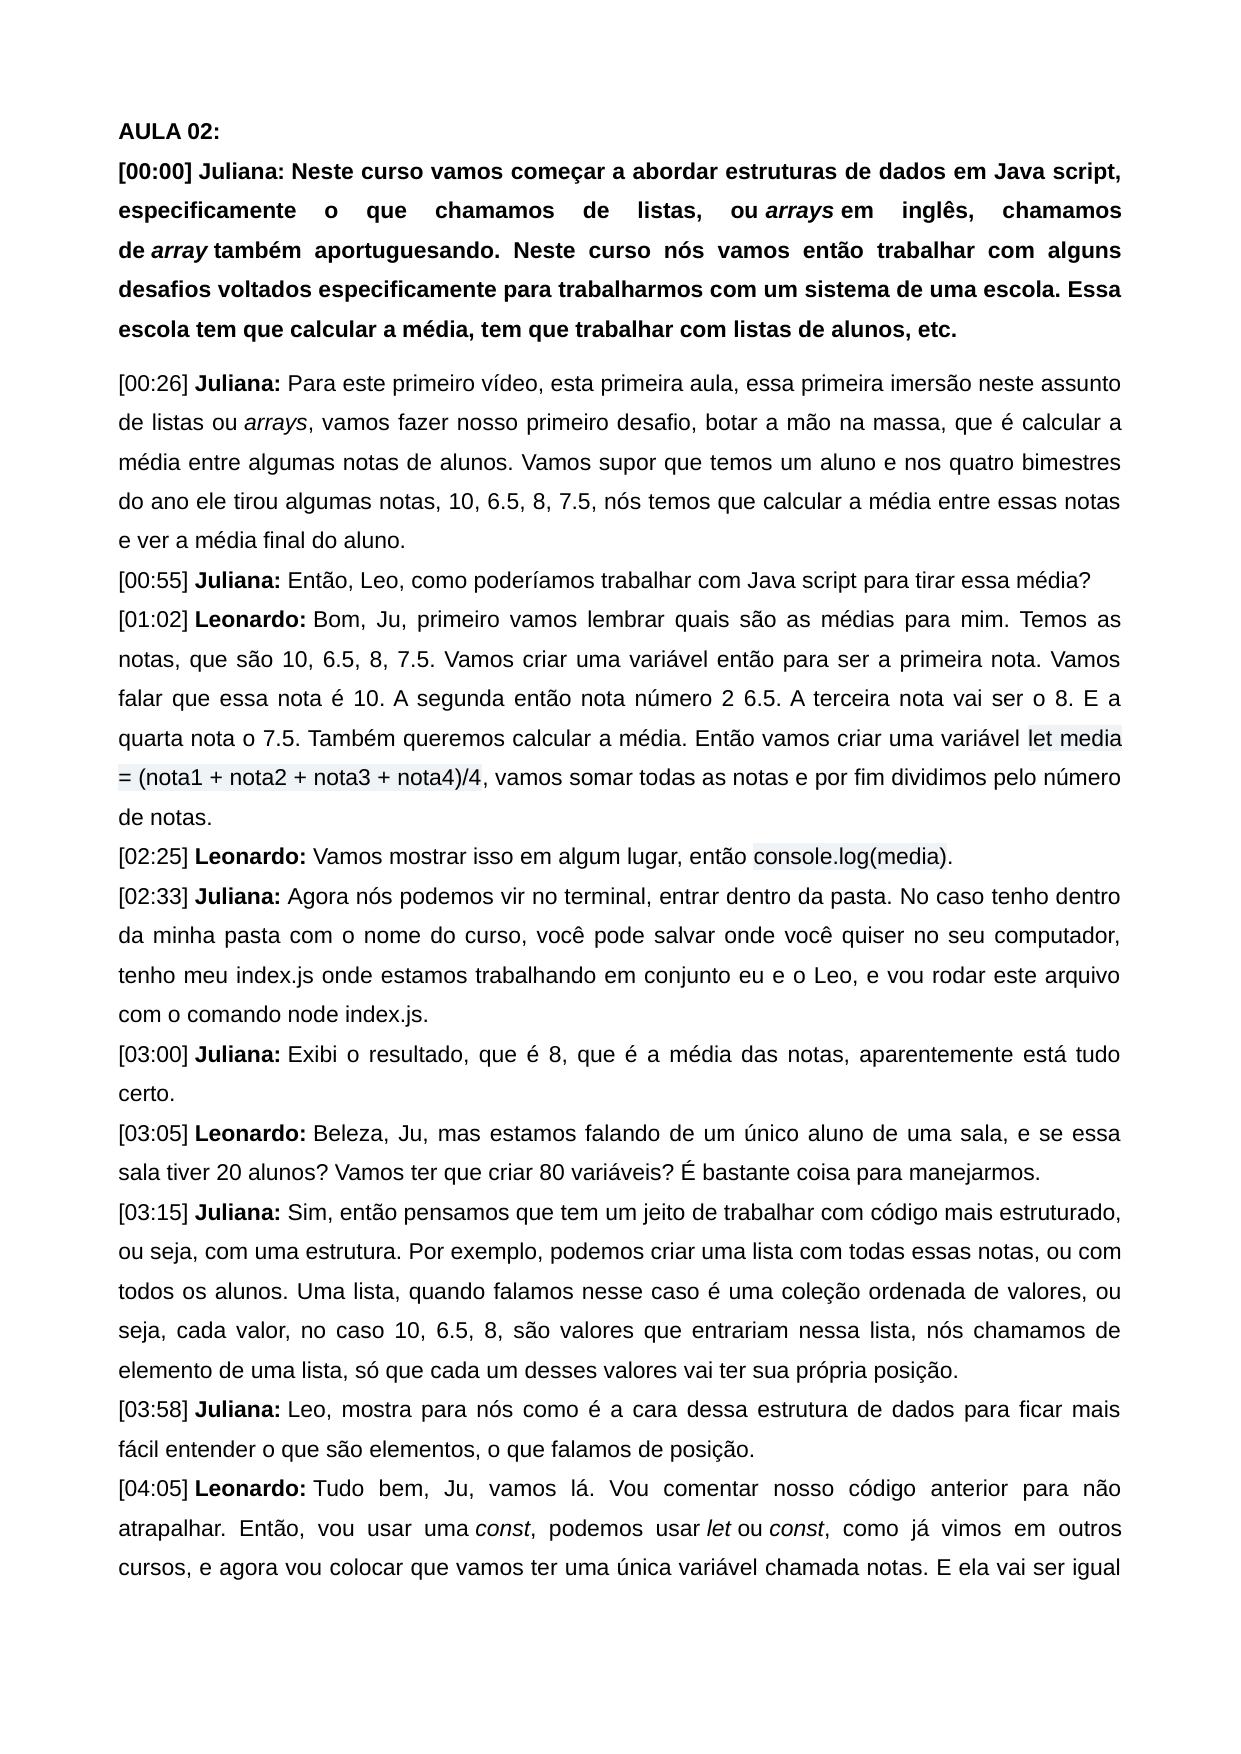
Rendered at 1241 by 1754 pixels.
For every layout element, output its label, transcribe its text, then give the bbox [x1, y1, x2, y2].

text [03:00] Juliana: Exibi o resultado, que é 8, que é a média das notas, aparentemente está tudo certo. [118, 1041, 1122, 1107]
text [02:25] Leonardo: Vamos mostrar isso em algum lugar, então console.log(media). [118, 843, 1122, 870]
text [04:05] Leonardo: Tudo bem, Ju, vamos lá. Vou comentar nosso código anterior para não atrapalhar. Então, vou usar uma const, podemos usar let ou const, como já vimos em outros cursos, e agora vou colocar que vamos ter uma única variável chamada notas. E ela vai ser igual [118, 1475, 1122, 1580]
text [01:02] Leonardo: Bom, Ju, primeiro vamos lembrar quais são as médias para mim. Temos as notas, que são 10, 6.5, 8, 7.5. Vamos criar uma variável então para ser a primeira nota. Vamos falar que essa nota é 10. A segunda então nota número 2 6.5. A terceira nota vai ser o 8. E a quarta nota o 7.5. Também queremos calcular a média. Então vamos criar uma variável let media = (nota1 + nota2 + nota3 + nota4)/4, vamos somar todas as notas e por fim dividimos pelo número de notas. [118, 606, 1122, 830]
text AULA 02: [118, 118, 1122, 144]
text [03:58] Juliana: Leo, mostra para nós como é a cara dessa estrutura de dados para ficar mais fácil entender o que são elementos, o que falamos de posição. [118, 1396, 1122, 1462]
text [00:00] Juliana: Neste curso vamos começar a abordar estruturas de dados em Java script, especificamente o que chamamos de listas, ou arrays em inglês, chamamos de array também aportuguesando. Neste curso nós vamos então trabalhar com alguns desafios voltados especificamente para trabalharmos com um sistema de uma escola. Essa escola tem que calcular a média, tem que trabalhar com listas de alunos, etc. [118, 158, 1122, 342]
text [00:26] Juliana: Para este primeiro vídeo, esta primeira aula, essa primeira imersão neste assunto de listas ou arrays, vamos fazer nosso primeiro desafio, botar a mão na massa, que é calcular a média entre algumas notas de alunos. Vamos supor que temos um aluno e nos quatro bimestres do ano ele tirou algumas notas, 10, 6.5, 8, 7.5, nós temos que calcular a média entre essas notas e ver a média final do aluno. [118, 369, 1122, 554]
text [03:05] Leonardo: Beleza, Ju, mas estamos falando de um único aluno de uma sala, e se essa sala tiver 20 alunos? Vamos ter que criar 80 variáveis? É bastante coisa para manejarmos. [118, 1120, 1122, 1186]
text [03:15] Juliana: Sim, então pensamos que tem um jeito de trabalhar com código mais estruturado, ou seja, com uma estrutura. Por exemplo, podemos criar uma lista com todas essas notas, ou com todos os alunos. Uma lista, quando falamos nesse caso é uma coleção ordenada de valores, ou seja, cada valor, no caso 10, 6.5, 8, são valores que entrariam nessa lista, nós chamamos de elemento de uma lista, só que cada um desses valores vai ter sua própria posição. [118, 1199, 1122, 1383]
text [02:33] Juliana: Agora nós podemos vir no terminal, entrar dentro da pasta. No caso tenho dentro da minha pasta com o nome do curso, você pode salvar onde você quiser no seu computador, tenho meu index.js onde estamos trabalhando em conjunto eu e o Leo, e vou rodar este arquivo com o comando node index.js. [118, 883, 1122, 1028]
text [00:55] Juliana: Então, Leo, como poderíamos trabalhar com Java script para tirar essa média? [118, 567, 1122, 593]
